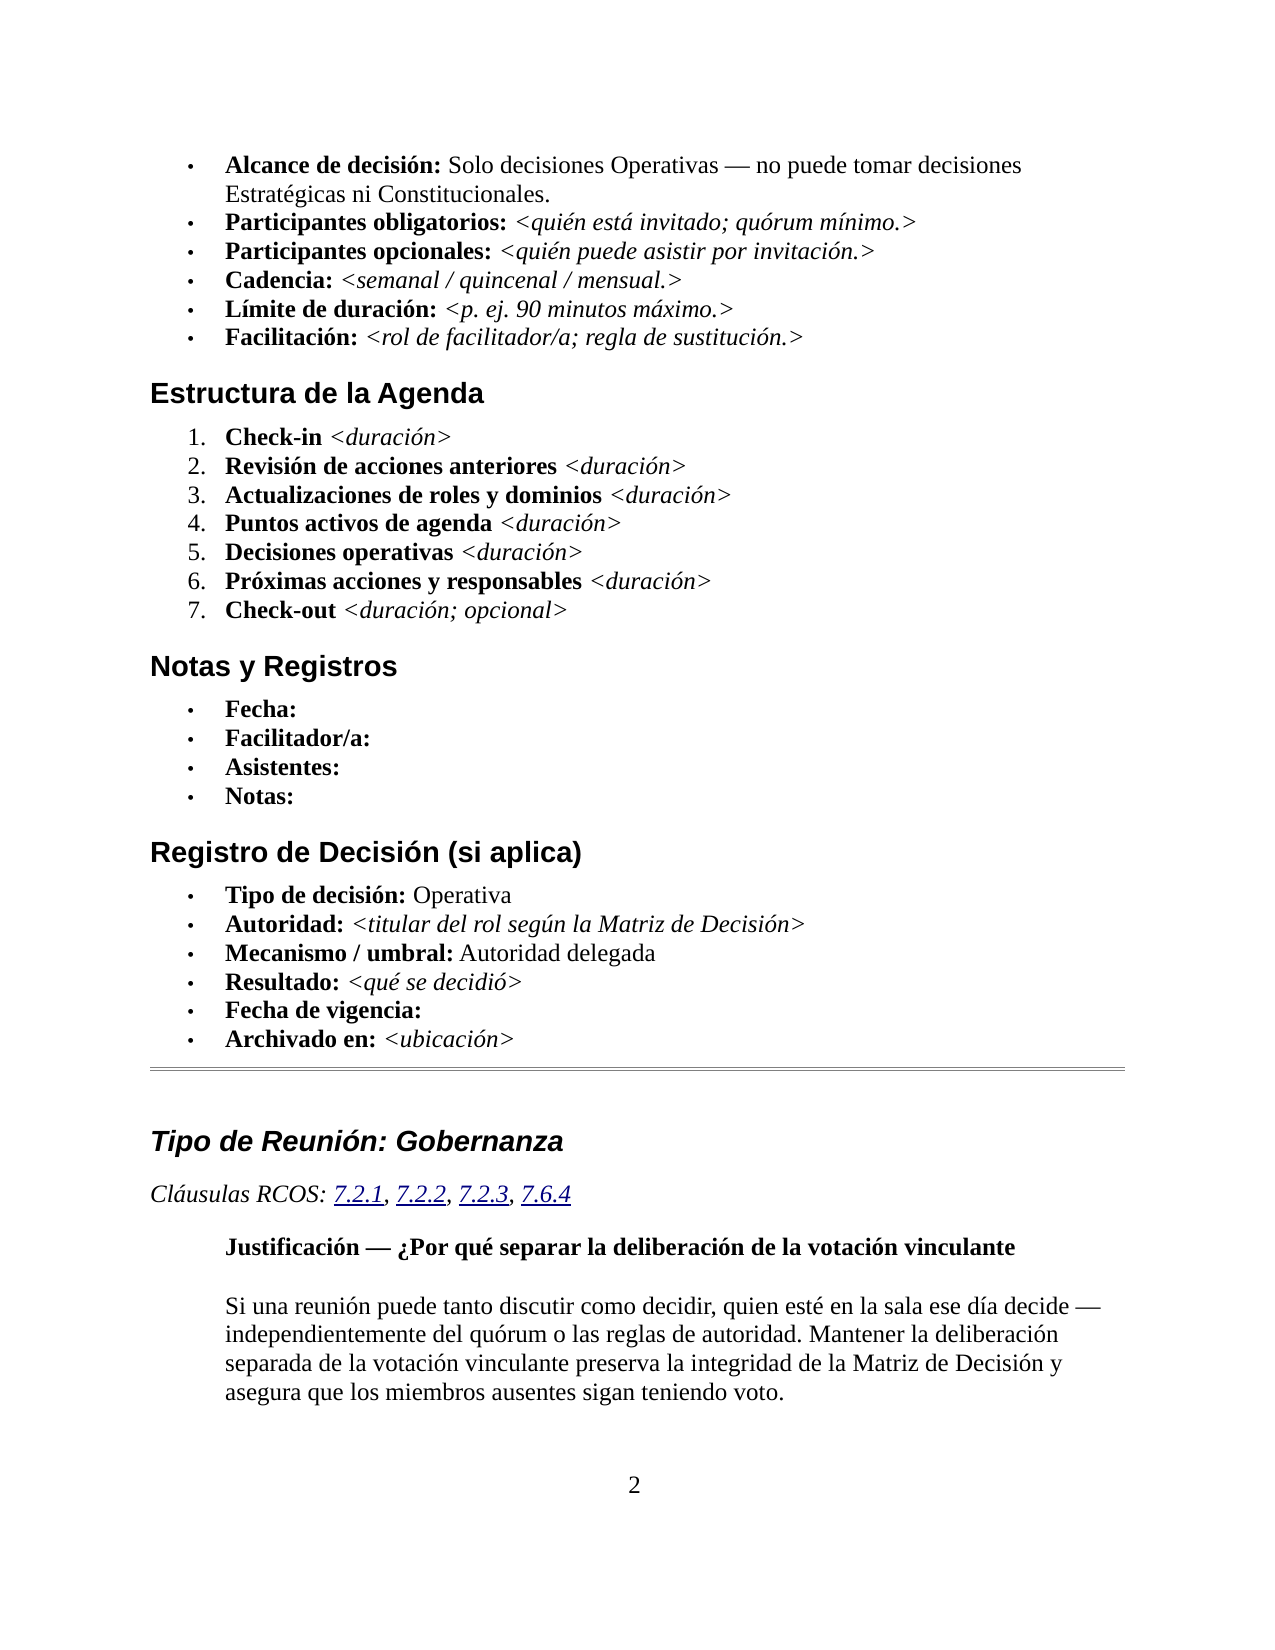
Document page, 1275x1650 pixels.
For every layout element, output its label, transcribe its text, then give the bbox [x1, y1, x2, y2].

subtitle Tipo de Reunión: Gobernanza [150, 1124, 1125, 1158]
text Justificación — ¿Por qué separar la deliberación de la votación vinculante [225, 1232, 1125, 1261]
list Check-in <duración> [187, 422, 1125, 451]
list Autoridad: <titular del rol según la Matriz de Decisión> [187, 909, 1125, 938]
list Revisión de acciones anteriores <duración> [187, 451, 1125, 480]
list Participantes opcionales: <quién puede asistir por invitación.> [187, 236, 1125, 265]
list Límite de duración: <p. ej. 90 minutos máximo.> [187, 294, 1125, 322]
subtitle Estructura de la Agenda [150, 376, 1125, 410]
list Actualizaciones de roles y dominios <duración> [187, 480, 1125, 508]
list Facilitación: <rol de facilitador/a; regla de sustitución.> [187, 322, 1125, 351]
list Resultado: <qué se decidió> [187, 967, 1125, 996]
list Facilitador/a: [187, 723, 1125, 752]
list Asistentes: [187, 752, 1125, 781]
list Check-out <duración; opcional> [187, 595, 1125, 623]
list Fecha: [187, 694, 1125, 723]
list Decisiones operativas <duración> [187, 537, 1125, 566]
list Cadencia: <semanal / quincenal / mensual.> [187, 265, 1125, 294]
list Próximas acciones y responsables <duración> [187, 566, 1125, 595]
text Si una reunión puede tanto discutir como decidir, quien esté en la sala ese día decide — independientemente del quórum o las reglas de autoridad. Mantener la deliberación separada de la votación vinculante preserva la integridad de la Matriz de Decisión y asegura que los miembros ausentes sigan teniendo voto. [225, 1291, 1125, 1406]
list Archivado en: <ubicación> [187, 1024, 1125, 1053]
list Mecanismo / umbral: Autoridad delegada [187, 938, 1125, 967]
subtitle Registro de Decisión (si aplica) [150, 834, 1125, 868]
list Alcance de decisión: Solo decisiones Operativas — no puede tomar decisiones Estratégicas ni Constitucionales. [187, 150, 1125, 207]
subtitle Notas y Registros [150, 648, 1125, 682]
list Participantes obligatorios: <quién está invitado; quórum mínimo.> [187, 207, 1125, 236]
list Puntos activos de agenda <duración> [187, 508, 1125, 537]
list Tipo de decisión: Operativa [187, 881, 1125, 909]
list Notas: [187, 781, 1125, 809]
list Fecha de vigencia: [187, 996, 1125, 1024]
text Cláusulas RCOS: 7.2.1, 7.2.2, 7.2.3, 7.6.4 [150, 1179, 1125, 1208]
